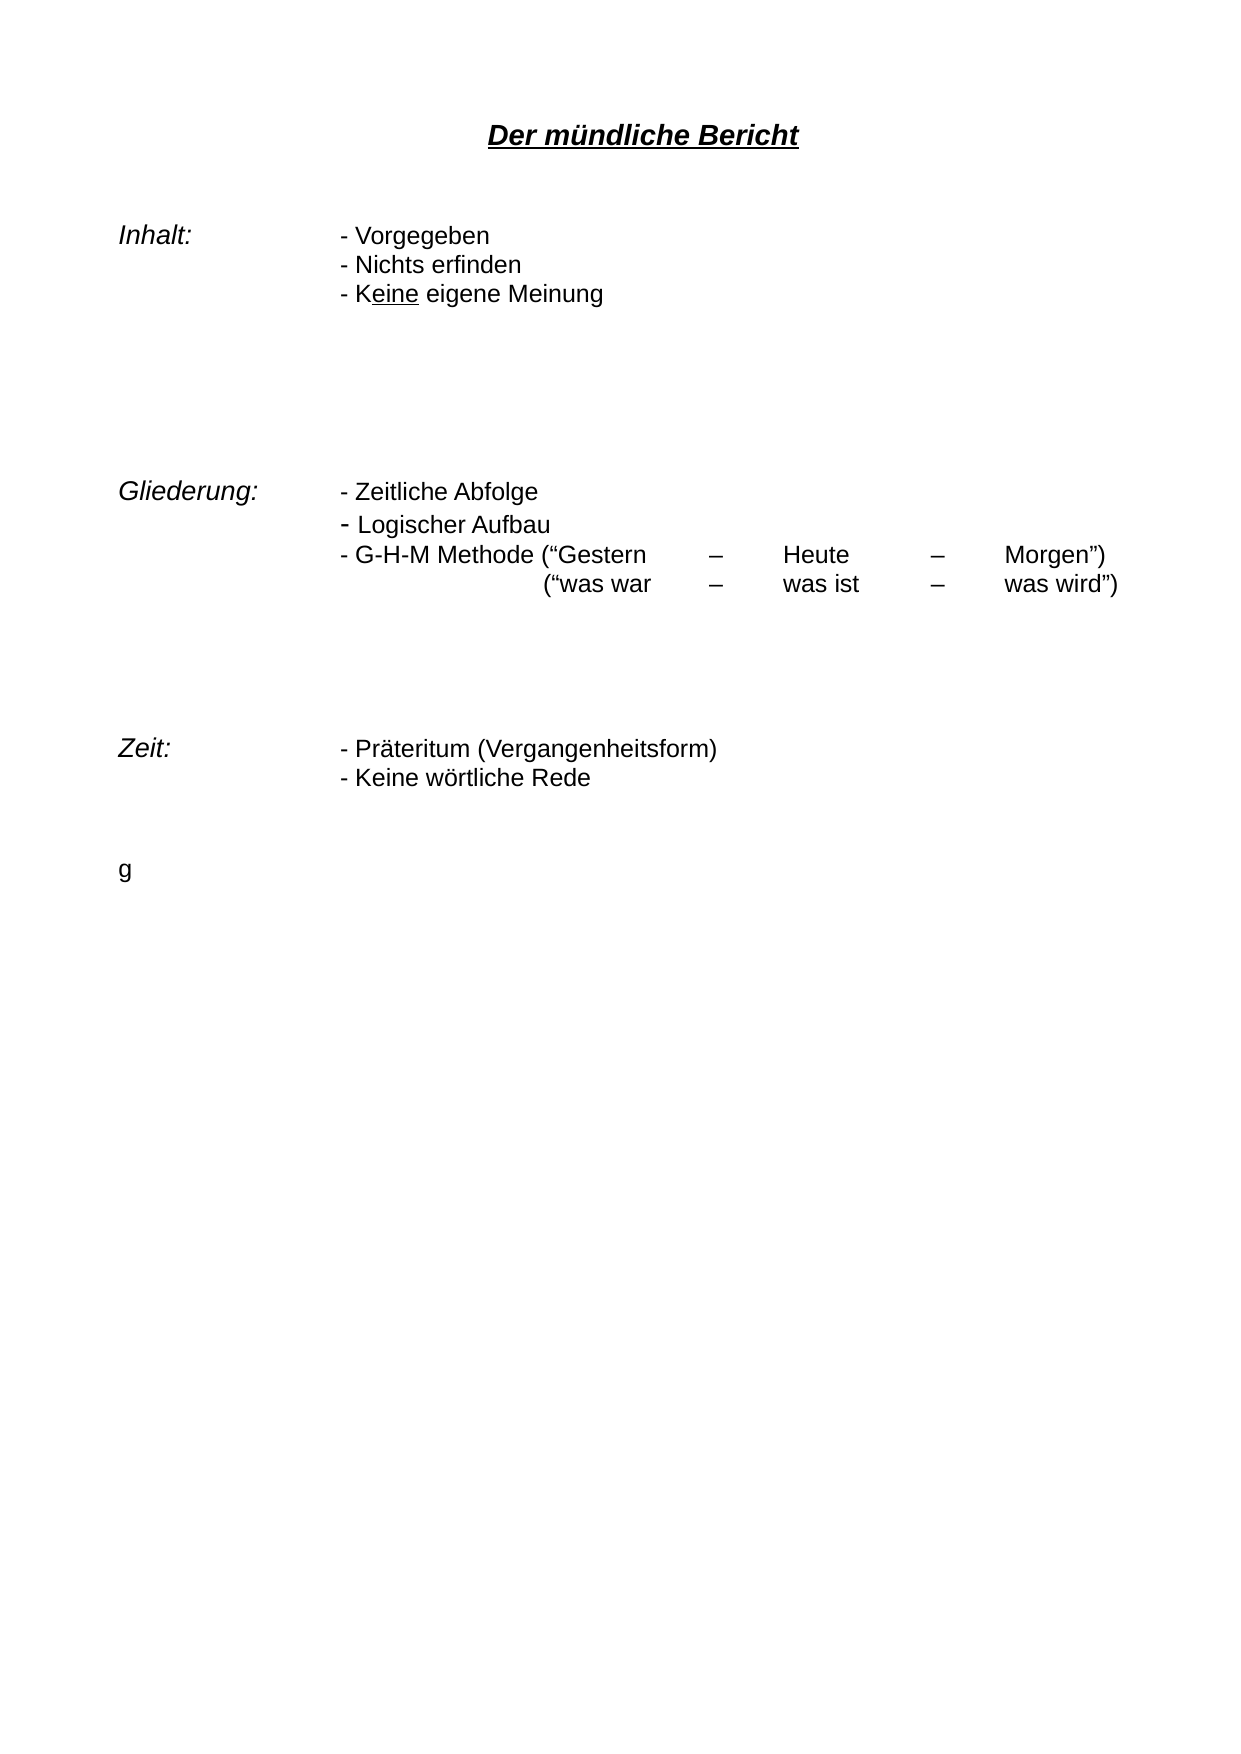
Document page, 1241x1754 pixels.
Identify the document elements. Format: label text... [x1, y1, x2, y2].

text Der mündliche Bericht [118, 118, 1122, 152]
text - Nichts erfinden [118, 250, 1122, 279]
text Zeit: - Präteritum (Vergangenheitsform) [118, 732, 1122, 763]
text g [118, 854, 1122, 883]
text - Keine eigene Meinung [118, 279, 1122, 307]
text - Keine wörtliche Rede [118, 763, 1122, 792]
text (“was war – was ist – was wird”) [118, 569, 1122, 597]
text - Logischer Aufbau [118, 506, 1122, 540]
text Gliederung: - Zeitliche Abfolge [118, 475, 1122, 506]
text - G-H-M Methode (“Gestern – Heute – Morgen”) [118, 540, 1122, 569]
text Inhalt: - Vorgegeben [118, 219, 1122, 250]
